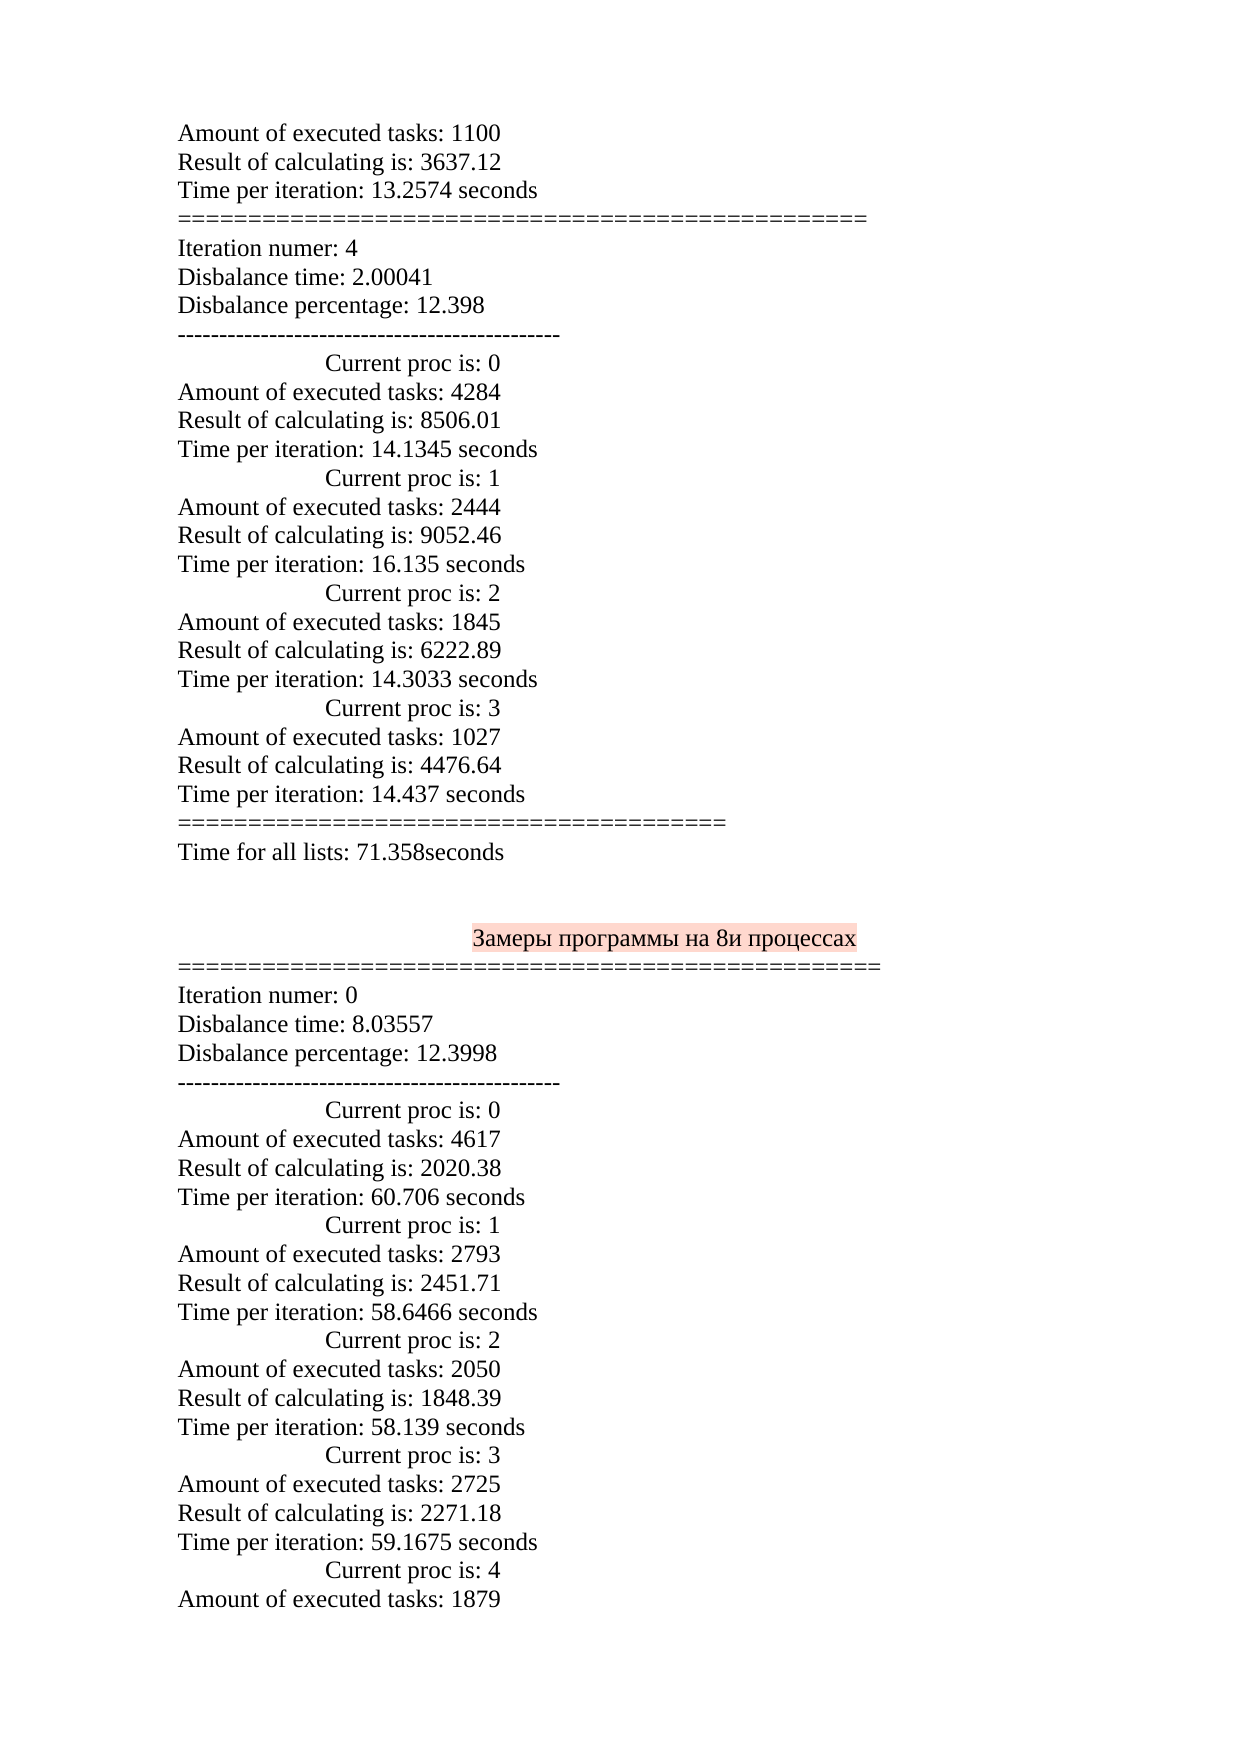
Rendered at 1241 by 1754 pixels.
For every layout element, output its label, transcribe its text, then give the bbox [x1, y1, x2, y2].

text Amount of executed tasks: 2444 [177, 492, 1152, 521]
text Disbalance time: 8.03557 [177, 1009, 1152, 1038]
text ======================================= [177, 808, 1152, 837]
text Result of calculating is: 2271.18 [177, 1498, 1152, 1527]
text Current proc is: 2 [177, 578, 1152, 607]
text Current proc is: 1 [177, 1211, 1152, 1239]
text Result of calculating is: 1848.39 [177, 1383, 1152, 1412]
text Result of calculating is: 2451.71 [177, 1268, 1152, 1297]
text Amount of executed tasks: 2793 [177, 1239, 1152, 1268]
text Current proc is: 3 [177, 1441, 1152, 1469]
text Result of calculating is: 2020.38 [177, 1153, 1152, 1182]
text Result of calculating is: 6222.89 [177, 636, 1152, 664]
text Result of calculating is: 4476.64 [177, 751, 1152, 779]
text Amount of executed tasks: 2050 [177, 1354, 1152, 1383]
text Current proc is: 0 [177, 348, 1152, 377]
text Disbalance percentage: 12.398 [177, 291, 1152, 319]
text Time for all lists: 71.358seconds [177, 837, 1152, 866]
text Result of calculating is: 3637.12 [177, 147, 1152, 176]
text Iteration numer: 4 [177, 233, 1152, 262]
text Time per iteration: 60.706 seconds [177, 1182, 1152, 1211]
text Time per iteration: 58.6466 seconds [177, 1297, 1152, 1326]
text Current proc is: 2 [177, 1326, 1152, 1354]
text ---------------------------------------------- [177, 319, 1152, 348]
text Time per iteration: 16.135 seconds [177, 549, 1152, 578]
text ================================================= [177, 204, 1152, 233]
text Current proc is: 4 [177, 1556, 1152, 1584]
text Time per iteration: 14.3033 seconds [177, 664, 1152, 693]
text Disbalance percentage: 12.3998 [177, 1038, 1152, 1067]
text Current proc is: 1 [177, 463, 1152, 492]
text ---------------------------------------------- [177, 1067, 1152, 1096]
text Замеры программы на 8и процессах [177, 923, 1152, 952]
text Amount of executed tasks: 4284 [177, 377, 1152, 406]
text Current proc is: 3 [177, 693, 1152, 722]
text Iteration numer: 0 [177, 981, 1152, 1009]
text Result of calculating is: 8506.01 [177, 406, 1152, 434]
text Time per iteration: 14.1345 seconds [177, 434, 1152, 463]
text Time per iteration: 58.139 seconds [177, 1412, 1152, 1441]
text Time per iteration: 59.1675 seconds [177, 1527, 1152, 1556]
text Current proc is: 0 [177, 1096, 1152, 1124]
text Amount of executed tasks: 1100 [177, 118, 1152, 147]
text Amount of executed tasks: 1845 [177, 607, 1152, 636]
text Time per iteration: 14.437 seconds [177, 779, 1152, 808]
text Amount of executed tasks: 1027 [177, 722, 1152, 751]
text Amount of executed tasks: 2725 [177, 1469, 1152, 1498]
text Amount of executed tasks: 4617 [177, 1124, 1152, 1153]
text Result of calculating is: 9052.46 [177, 521, 1152, 549]
text Amount of executed tasks: 1879 [177, 1584, 1152, 1613]
text ================================================== [177, 952, 1152, 981]
text Time per iteration: 13.2574 seconds [177, 176, 1152, 204]
text Disbalance time: 2.00041 [177, 262, 1152, 291]
